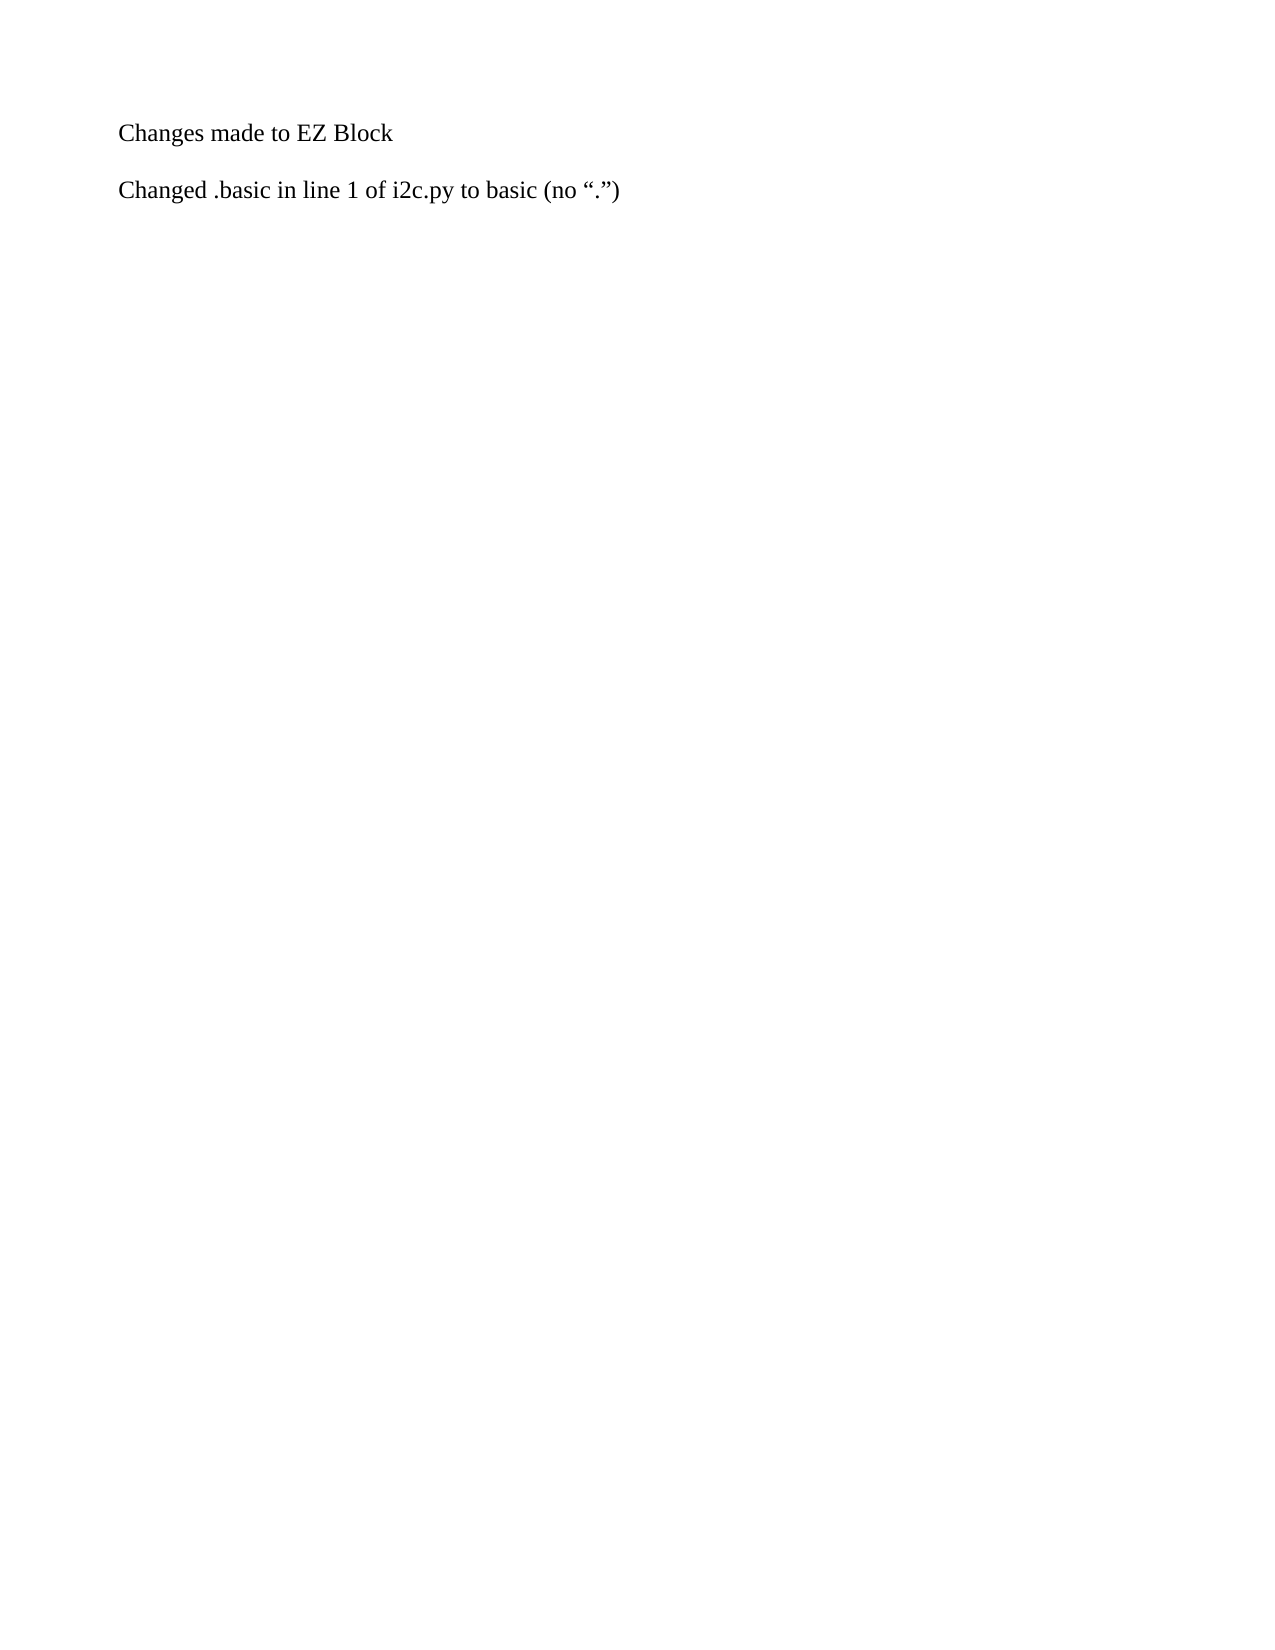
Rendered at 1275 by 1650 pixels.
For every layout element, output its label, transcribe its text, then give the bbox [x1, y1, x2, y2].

text Changes made to EZ Block [118, 118, 1157, 147]
text Changed .basic in line 1 of i2c.py to basic (no “.”) [118, 176, 1157, 204]
